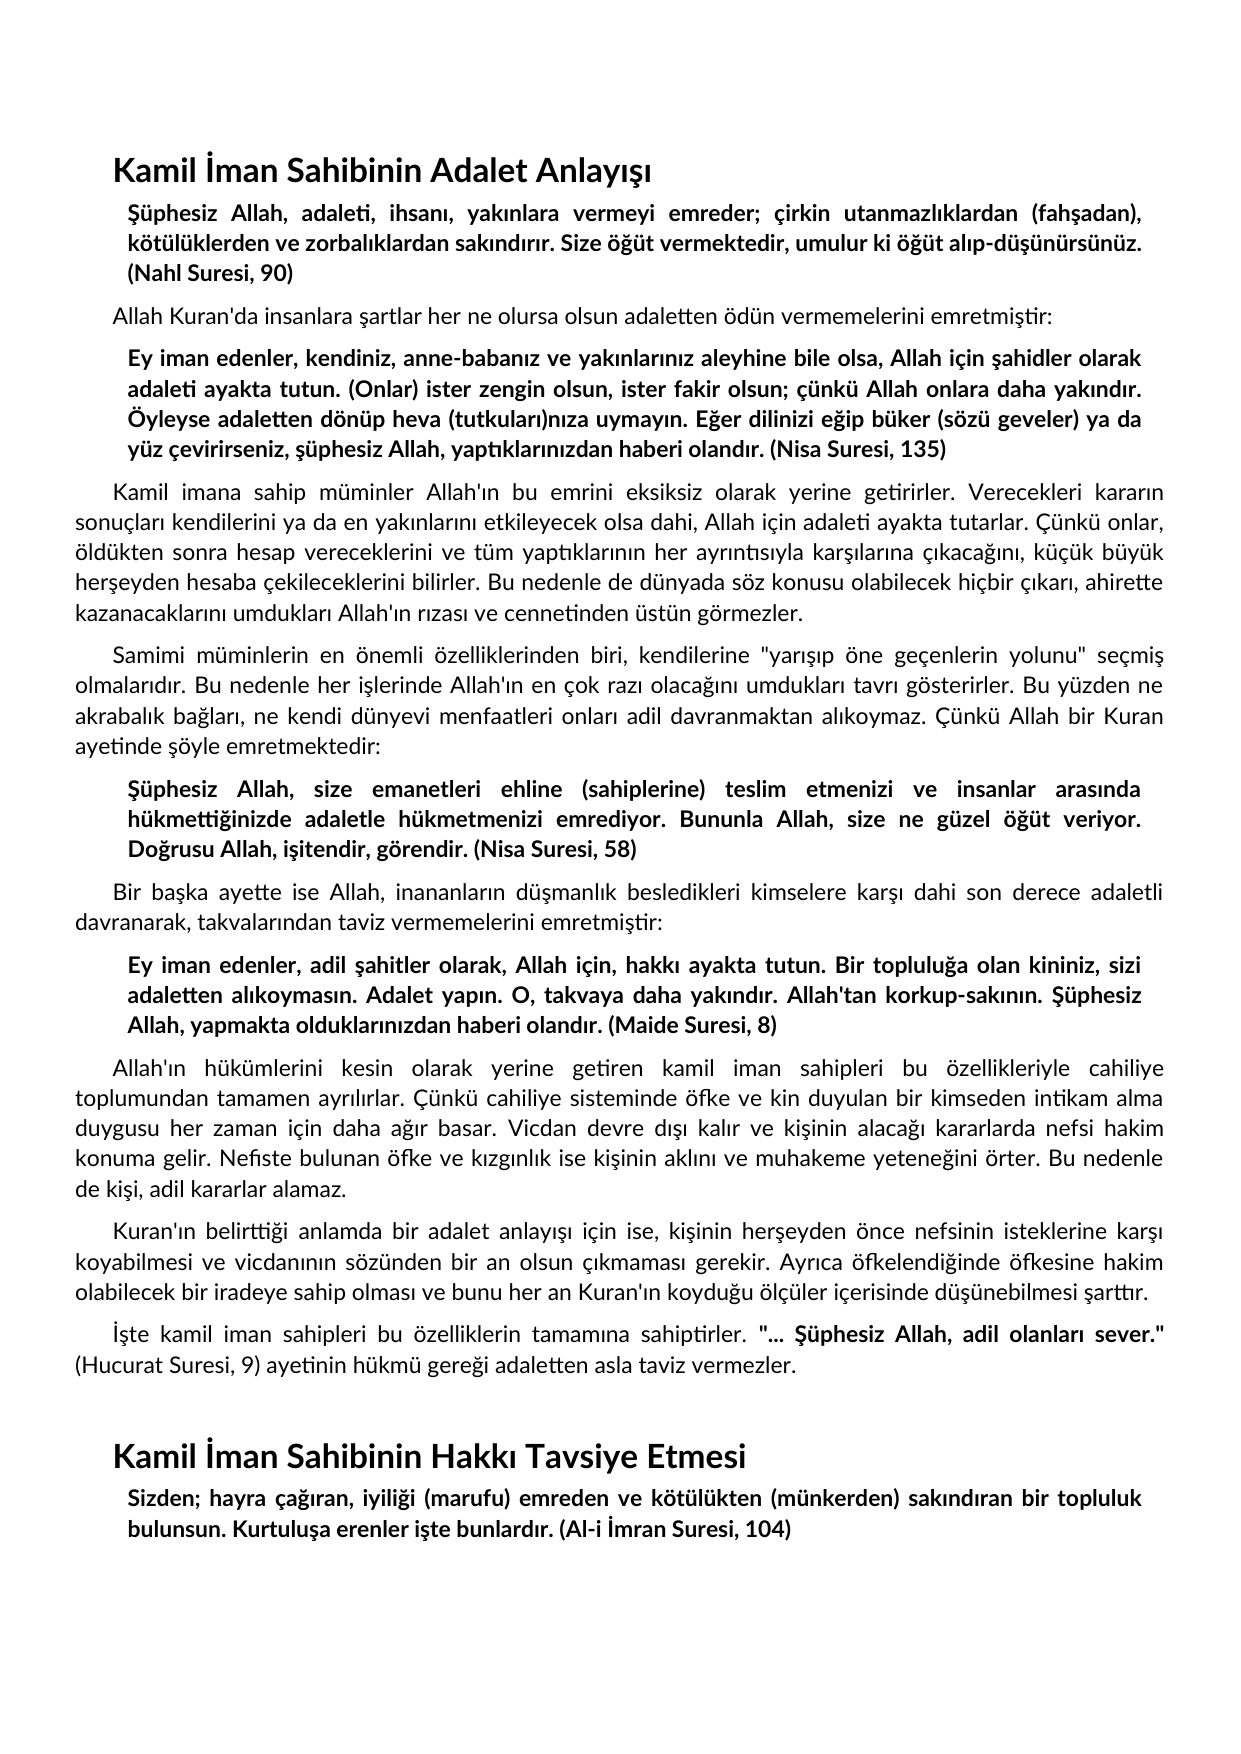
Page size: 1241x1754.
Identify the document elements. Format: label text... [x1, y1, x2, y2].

text Ey iman edenler, kendiniz, anne-babanız ve yakınlarınız aleyhine bile olsa, Allah için şahidler olarak adaleti ayakta tutun. (Onlar) ister zengin olsun, ister fakir olsun; çünkü Allah onlara daha yakındır. Öyleyse adaletten dönüp heva (tutkuları)nıza uymayın. Eğer dilinizi eğip büker (sözü geveler) ya da yüz çevirirseniz, şüphesiz Allah, yaptıklarınızdan haberi olandır. (Nisa Suresi, 135) [127, 344, 1143, 462]
text Ey iman edenler, adil şahitler olarak, Allah için, hakkı ayakta tutun. Bir topluluğa olan kininiz, sizi adaletten alıkoymasın. Adalet yapın. O, takvaya daha yakındır. Allah'tan korkup-sakının. Şüphesiz Allah, yapmakta olduklarınızdan haberi olandır. (Maide Suresi, 8) [127, 950, 1143, 1038]
text Sizden; hayra çağıran, iyiliği (marufu) emreden ve kötülükten (münkerden) sakındıran bir topluluk bulunsun. Kurtuluşa erenler işte bunlardır. (Al-i İmran Suresi, 104) [127, 1484, 1143, 1542]
text Samimi müminlerin en önemli özelliklerinden biri, kendilerine "yarışıp öne geçenlerin yolunu" seçmiş olmalarıdır. Bu nedenle her işlerinde Allah'ın en çok razı olacağını umdukları tavrı gösterirler. Bu yüzden ne akrabalık bağları, ne kendi dünyevi menfaatleri onları adil davranmaktan alıkoymaz. Çünkü Allah bir Kuran ayetinde şöyle emretmektedir: [75, 641, 1165, 759]
text Allah Kuran'da insanlara şartlar her ne olursa olsun adaletten ödün vermemelerini emretmiştir: [75, 301, 1165, 329]
subtitle Kamil İman Sahibinin Adalet Anlayışı [112, 150, 1165, 190]
text Kuran'ın belirttiği anlamda bir adalet anlayışı için ise, kişinin herşeyden önce nefsinin isteklerine karşı koyabilmesi ve vicdanının sözünden bir an olsun çıkmaması gerekir. Ayrıca öfkelendiğinde öfkesine hakim olabilecek bir iradeye sahip olması ve bunu her an Kuran'ın koyduğu ölçüler içerisinde düşünebilmesi şarttır. [75, 1217, 1165, 1305]
subtitle Kamil İman Sahibinin Hakkı Tavsiye Etmesi [112, 1436, 1165, 1476]
text Kamil imana sahip müminler Allah'ın bu emrini eksiksiz olarak yerine getirirler. Verecekleri kararın sonuçları kendilerini ya da en yakınlarını etkileyecek olsa dahi, Allah için adaleti ayakta tutarlar. Çünkü onlar, öldükten sonra hesap vereceklerini ve tüm yaptıklarının her ayrıntısıyla karşılarına çıkacağını, küçük büyük herşeyden hesaba çekileceklerini bilirler. Bu nedenle de dünyada söz konusu olabilecek hiçbir çıkarı, ahirette kazanacaklarını umdukları Allah'ın rızası ve cennetinden üstün görmezler. [75, 477, 1165, 626]
text Bir başka ayette ise Allah, inananların düşmanlık besledikleri kimselere karşı dahi son derece adaletli davranarak, takvalarından taviz vermemelerini emretmiştir: [75, 877, 1165, 935]
text Allah'ın hükümlerini kesin olarak yerine getiren kamil iman sahipleri bu özellikleriyle cahiliye toplumundan tamamen ayrılırlar. Çünkü cahiliye sisteminde öfke ve kin duyulan bir kimseden intikam alma duygusu her zaman için daha ağır basar. Vicdan devre dışı kalır ve kişinin alacağı kararlarda nefsi hakim konuma gelir. Nefiste bulunan öfke ve kızgınlık ise kişinin aklını ve muhakeme yeteneğini örter. Bu nedenle de kişi, adil kararlar alamaz. [75, 1053, 1165, 1202]
text Şüphesiz Allah, size emanetleri ehline (sahiplerine) teslim etmenizi ve insanlar arasında hükmettiğinizde adaletle hükmetmenizi emrediyor. Bununla Allah, size ne güzel öğüt veriyor. Doğrusu Allah, işitendir, görendir. (Nisa Suresi, 58) [127, 774, 1143, 862]
text İşte kamil iman sahipleri bu özelliklerin tamamına sahiptirler. "... Şüphesiz Allah, adil olanları sever." (Hucurat Suresi, 9) ayetinin hükmü gereği adaletten asla taviz vermezler. [75, 1320, 1165, 1378]
text Şüphesiz Allah, adaleti, ihsanı, yakınlara vermeyi emreder; çirkin utanmazlıklardan (fahşadan), kötülüklerden ve zorbalıklardan sakındırır. Size öğüt vermektedir, umulur ki öğüt alıp-düşünürsünüz. (Nahl Suresi, 90) [127, 198, 1143, 286]
